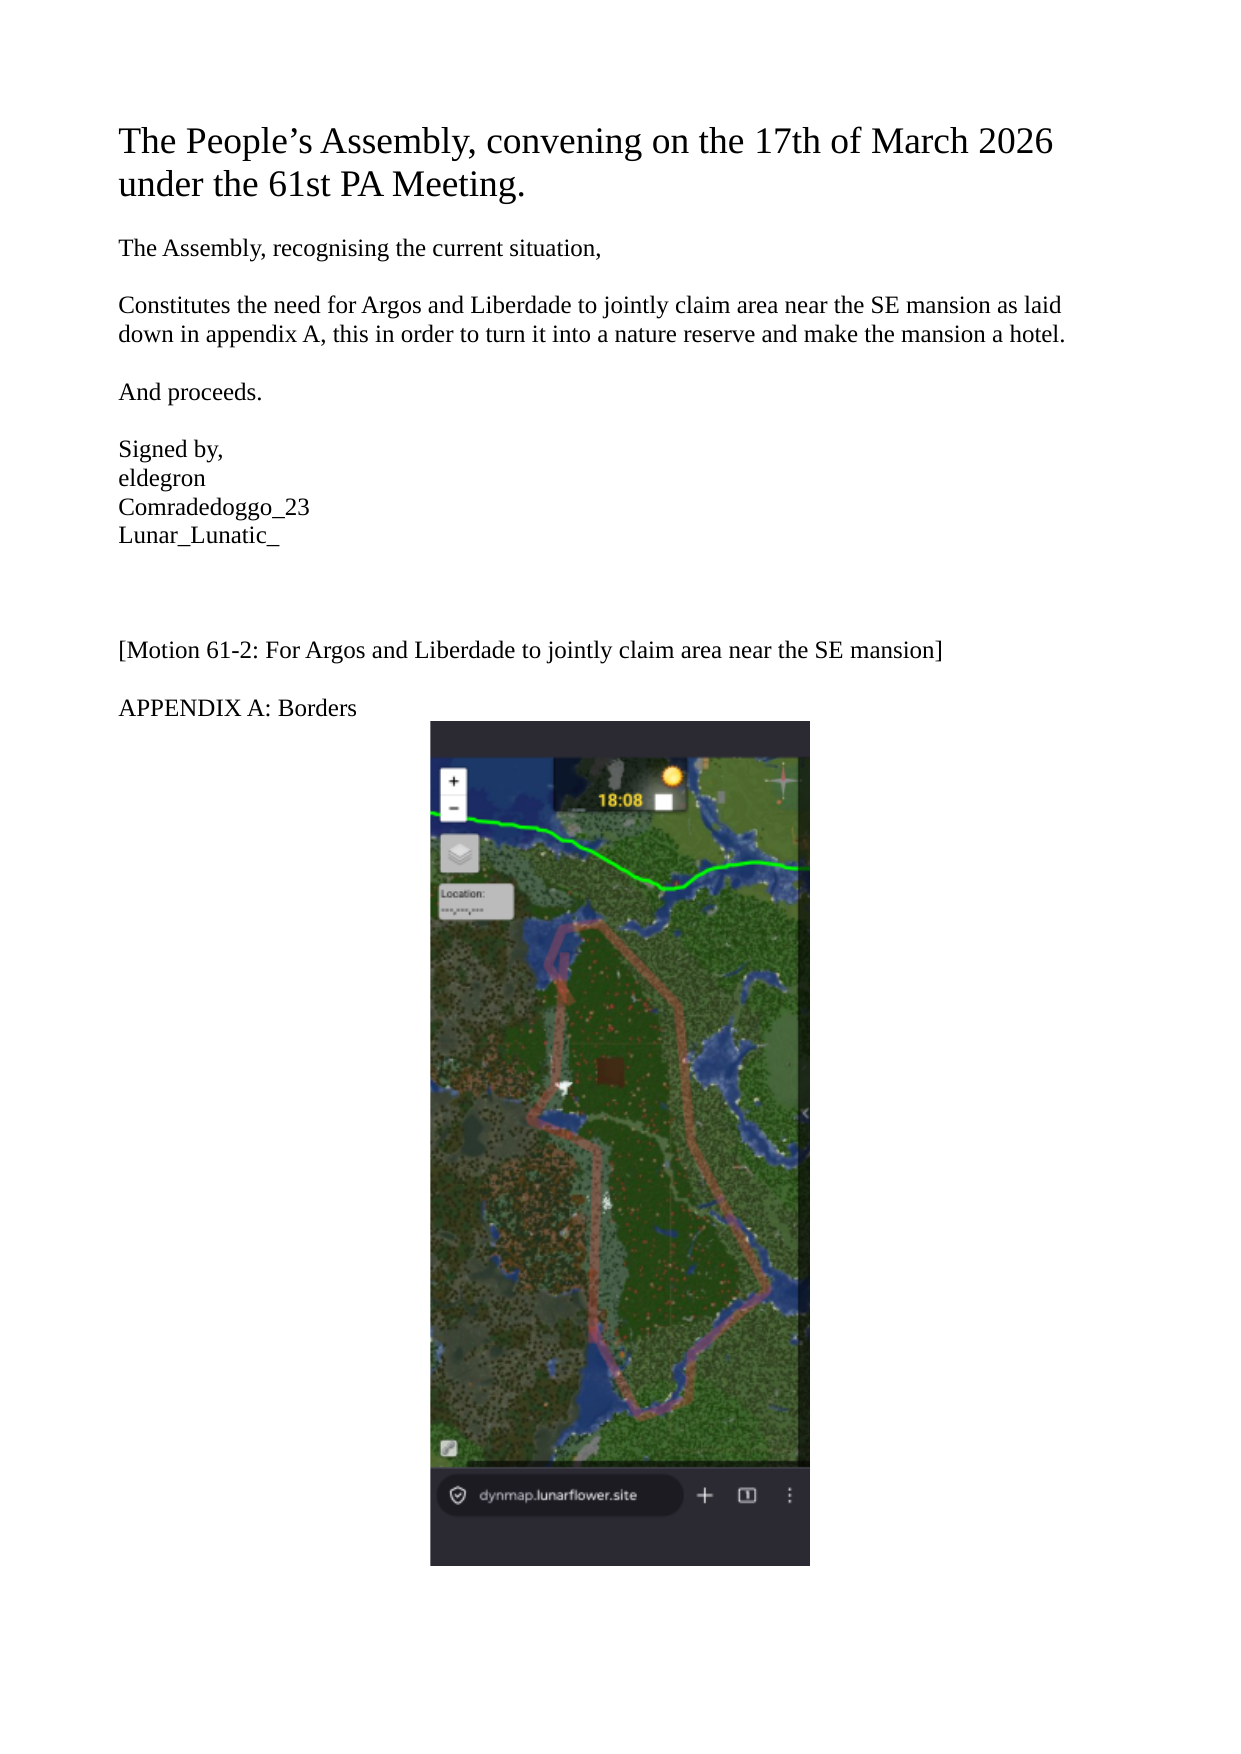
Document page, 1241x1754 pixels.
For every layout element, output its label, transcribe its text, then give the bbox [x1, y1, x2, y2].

picture [430, 721, 810, 1566]
text The Assembly, recognising the current situation, [118, 233, 1122, 262]
text The People’s Assembly, convening on the 17th of March 2026 under the 61st PA Meeting. [118, 118, 1122, 204]
text [Motion 61-2: For Argos and Liberdade to jointly claim area near the SE mansion] [118, 636, 1122, 664]
text eldegron [118, 463, 1122, 492]
text Comradedoggo_23 [118, 492, 1122, 521]
text Constitutes the need for Argos and Liberdade to jointly claim area near the SE mansion as laid down in appendix A, this in order to turn it into a nature reserve and make the mansion a hotel. [118, 291, 1122, 348]
text And proceeds. [118, 377, 1122, 406]
text Lunar_Lunatic_ [118, 521, 1122, 549]
text APPENDIX A: Borders [118, 693, 1122, 722]
text Signed by, [118, 434, 1122, 463]
